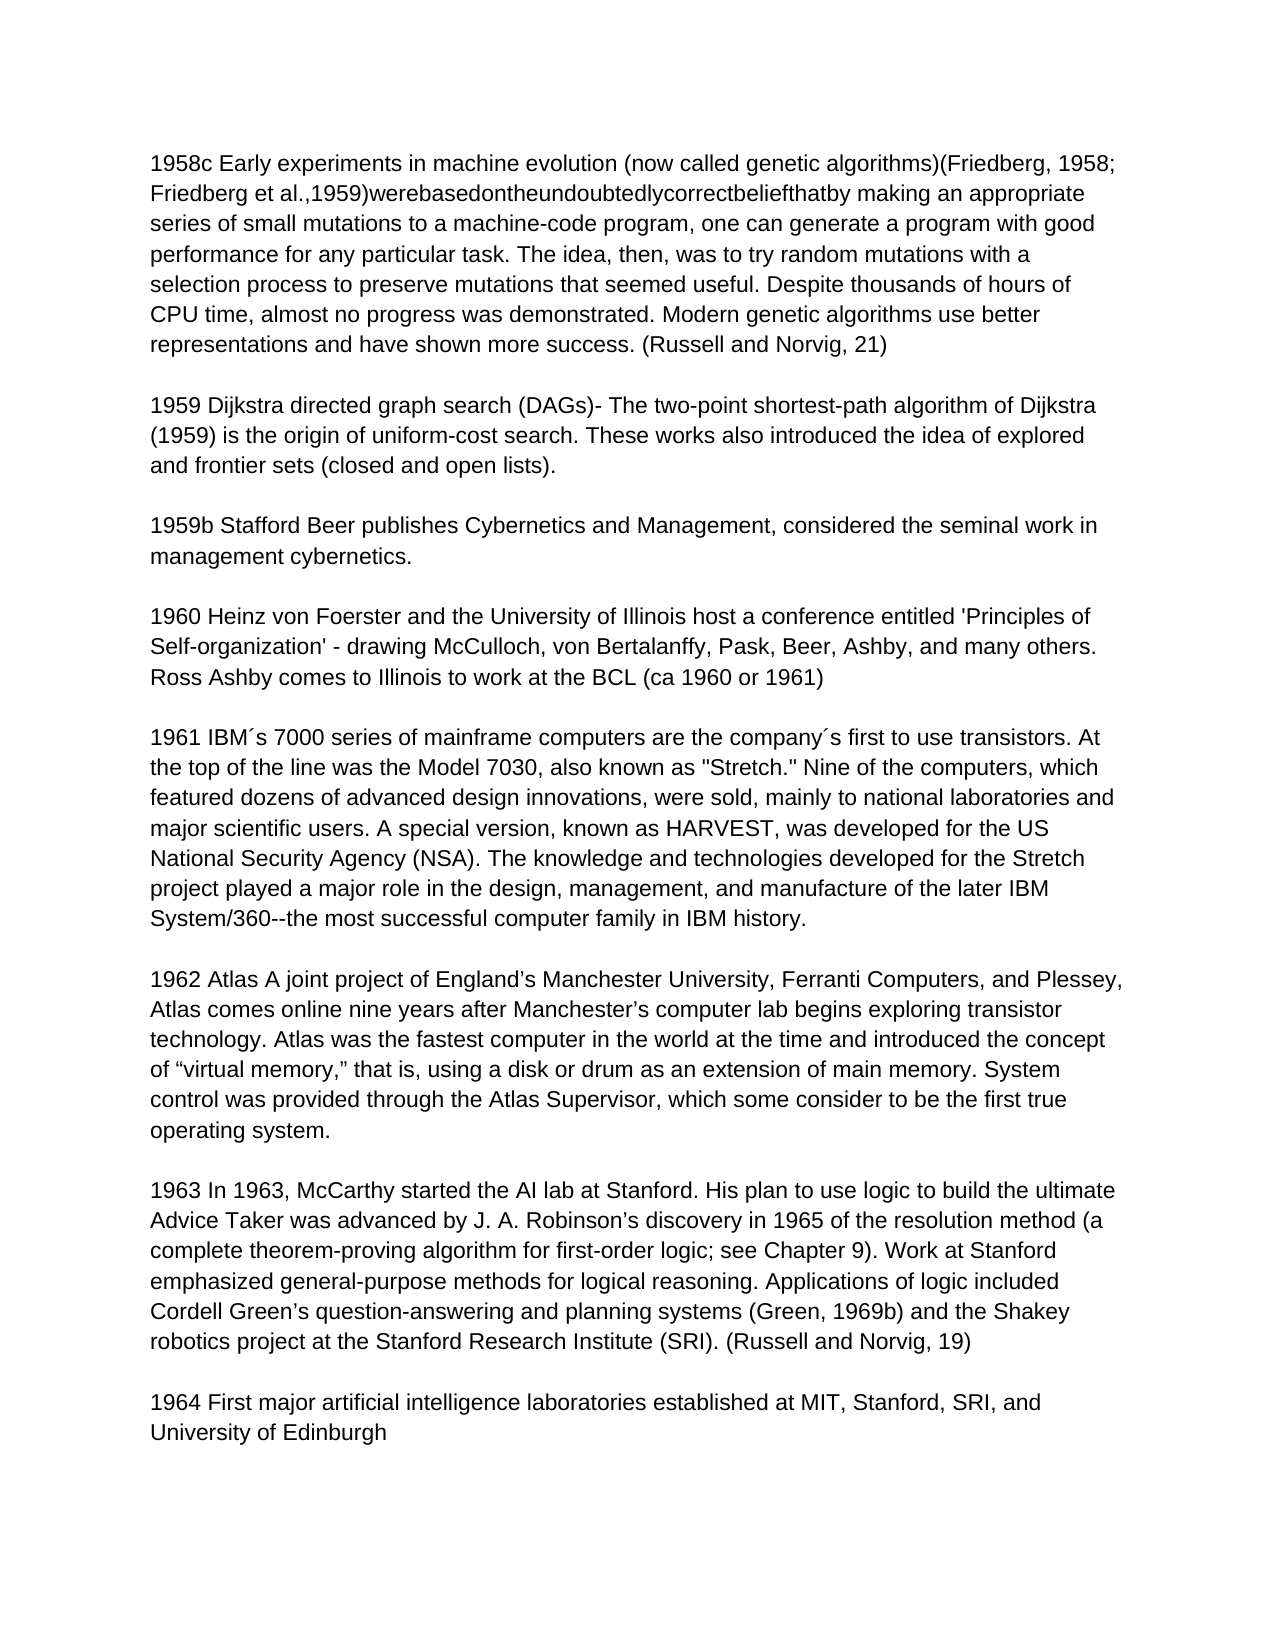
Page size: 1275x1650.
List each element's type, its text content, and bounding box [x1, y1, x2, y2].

text 1958c Early experiments in machine evolution (now called genetic algorithms)(Friedberg, 1958; Friedberg et al.,1959)werebasedontheundoubtedlycorrectbeliefthatby making an appropriate series of small mutations to a machine-code program, one can generate a program with good performance for any particular task. The idea, then, was to try random mutations with a selection process to preserve mutations that seemed useful. Despite thousands of hours of CPU time, almost no progress was demonstrated. Modern genetic algorithms use better representations and have shown more success. (Russell and Norvig, 21) 1959 Dijkstra directed graph search (DAGs)- The two-point shortest-path algorithm of Dijkstra (1959) is the origin of uniform-cost search. These works also introduced the idea of explored and frontier sets (closed and open lists). 1959b Stafford Beer publishes Cybernetics and Management, considered the seminal work in management cybernetics. 1960 Heinz von Foerster and the University of Illinois host a conference entitled 'Principles of Self-organization' - drawing McCulloch, von Bertalanffy, Pask, Beer, Ashby, and many others. Ross Ashby comes to Illinois to work at the BCL (ca 1960 or 1961) 1961 IBM´s 7000 series of mainframe computers are the company´s first to use transistors. At the top of the line was the Model 7030, also known as "Stretch." Nine of the computers, which featured dozens of advanced design innovations, were sold, mainly to national laboratories and major scientific users. A special version, known as HARVEST, was developed for the US National Security Agency (NSA). The knowledge and technologies developed for the Stretch project played a major role in the design, management, and manufacture of the later IBM System/360--the most successful computer family in IBM history. 1962 Atlas A joint project of England’s Manchester University, Ferranti Computers, and Plessey, Atlas comes online nine years after Manchester’s computer lab begins exploring transistor technology. Atlas was the fastest computer in the world at the time and introduced the concept of “virtual memory,” that is, using a disk or drum as an extension of main memory. System control was provided through the Atlas Supervisor, which some consider to be the first true operating system. 1963 In 1963, McCarthy started the AI lab at Stanford. His plan to use logic to build the ultimate Advice Taker was advanced by J. A. Robinson’s discovery in 1965 of the resolution method (a complete theorem-proving algorithm for first-order logic; see Chapter 9). Work at Stanford emphasized general-purpose methods for logical reasoning. Applications of logic included Cordell Green’s question-answering and planning systems (Green, 1969b) and the Shakey robotics project at the Stanford Research Institute (SRI). (Russell and Norvig, 19) 1964 First major artificial intelligence laboratories established at MIT, Stanford, SRI, and University of Edinburgh [150, 150, 1125, 1475]
